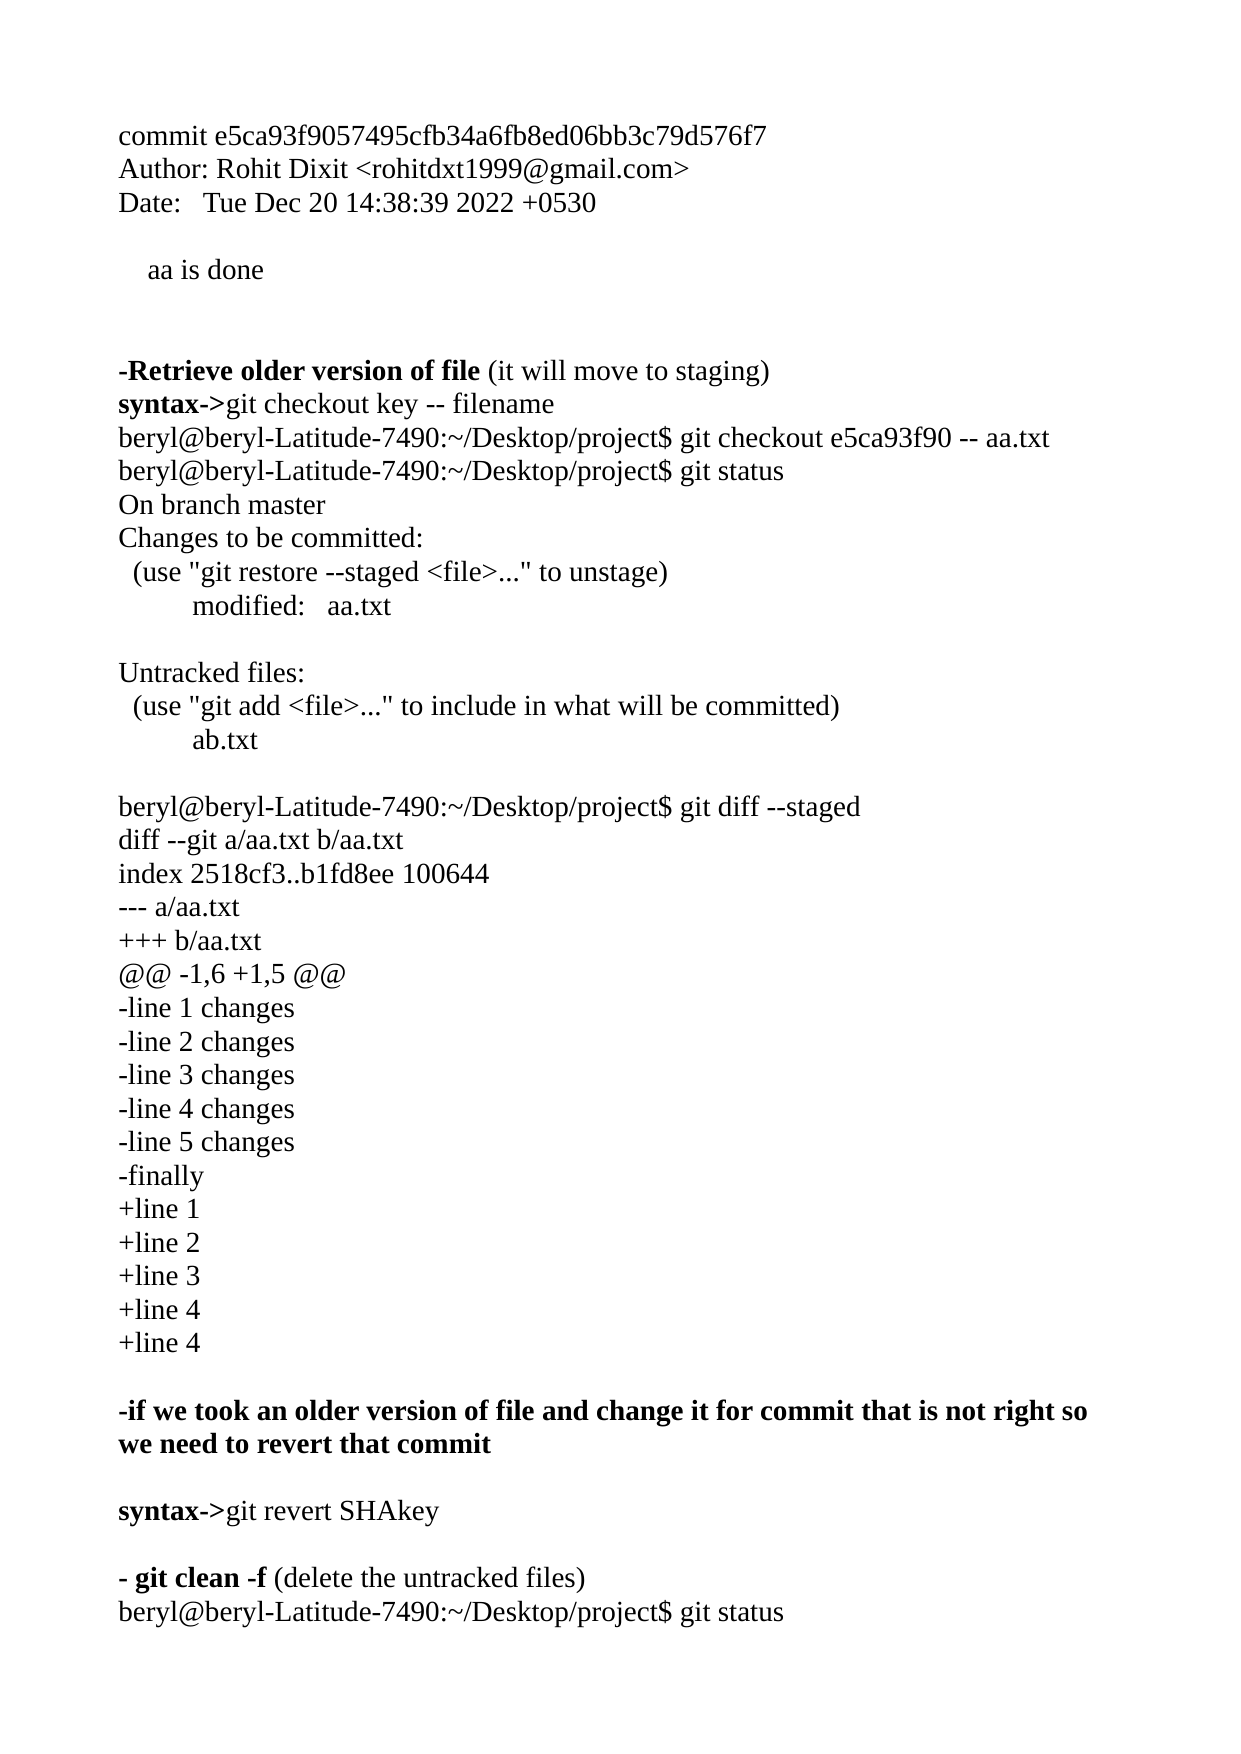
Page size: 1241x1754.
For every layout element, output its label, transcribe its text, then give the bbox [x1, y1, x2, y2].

text +line 1 [118, 1191, 1122, 1225]
text @@ -1,6 +1,5 @@ [118, 957, 1122, 990]
text beryl@beryl-Latitude-7490:~/Desktop/project$ git diff --staged [118, 789, 1122, 822]
text -line 5 changes [118, 1124, 1122, 1158]
text +++ b/aa.txt [118, 923, 1122, 957]
text +line 3 [118, 1258, 1122, 1292]
text -line 2 changes [118, 1024, 1122, 1057]
text +line 4 [118, 1326, 1122, 1359]
text (use "git restore --staged <file>..." to unstage) [118, 554, 1122, 588]
text -if we took an older version of file and change it for commit that is not right so we need to revert that commit [118, 1393, 1122, 1460]
text -line 4 changes [118, 1091, 1122, 1124]
text beryl@beryl-Latitude-7490:~/Desktop/project$ git status [118, 453, 1122, 487]
text beryl@beryl-Latitude-7490:~/Desktop/project$ git checkout e5ca93f90 -- aa.txt [118, 420, 1122, 453]
text On branch master [118, 487, 1122, 521]
text Untracked files: [118, 655, 1122, 688]
text Date: Tue Dec 20 14:38:39 2022 +0530 [118, 185, 1122, 219]
text Changes to be committed: [118, 521, 1122, 554]
text commit e5ca93f9057495cfb34a6fb8ed06bb3c79d576f7 [118, 118, 1122, 152]
text beryl@beryl-Latitude-7490:~/Desktop/project$ git status [118, 1594, 1122, 1627]
text syntax->git checkout key -- filename [118, 386, 1122, 420]
text (use "git add <file>..." to include in what will be committed) [118, 688, 1122, 722]
text ab.txt [118, 722, 1122, 755]
text Author: Rohit Dixit <rohitdxt1999@gmail.com> [118, 152, 1122, 185]
text aa is done [118, 252, 1122, 286]
text -finally [118, 1158, 1122, 1191]
text -line 3 changes [118, 1057, 1122, 1091]
text -line 1 changes [118, 990, 1122, 1024]
text index 2518cf3..b1fd8ee 100644 [118, 856, 1122, 889]
text diff --git a/aa.txt b/aa.txt [118, 822, 1122, 856]
text +line 2 [118, 1225, 1122, 1258]
text modified: aa.txt [118, 588, 1122, 621]
text - git clean -f (delete the untracked files) [118, 1560, 1122, 1594]
text -Retrieve older version of file (it will move to staging) [118, 353, 1122, 386]
text --- a/aa.txt [118, 889, 1122, 923]
text syntax->git revert SHAkey [118, 1493, 1122, 1527]
text +line 4 [118, 1292, 1122, 1326]
